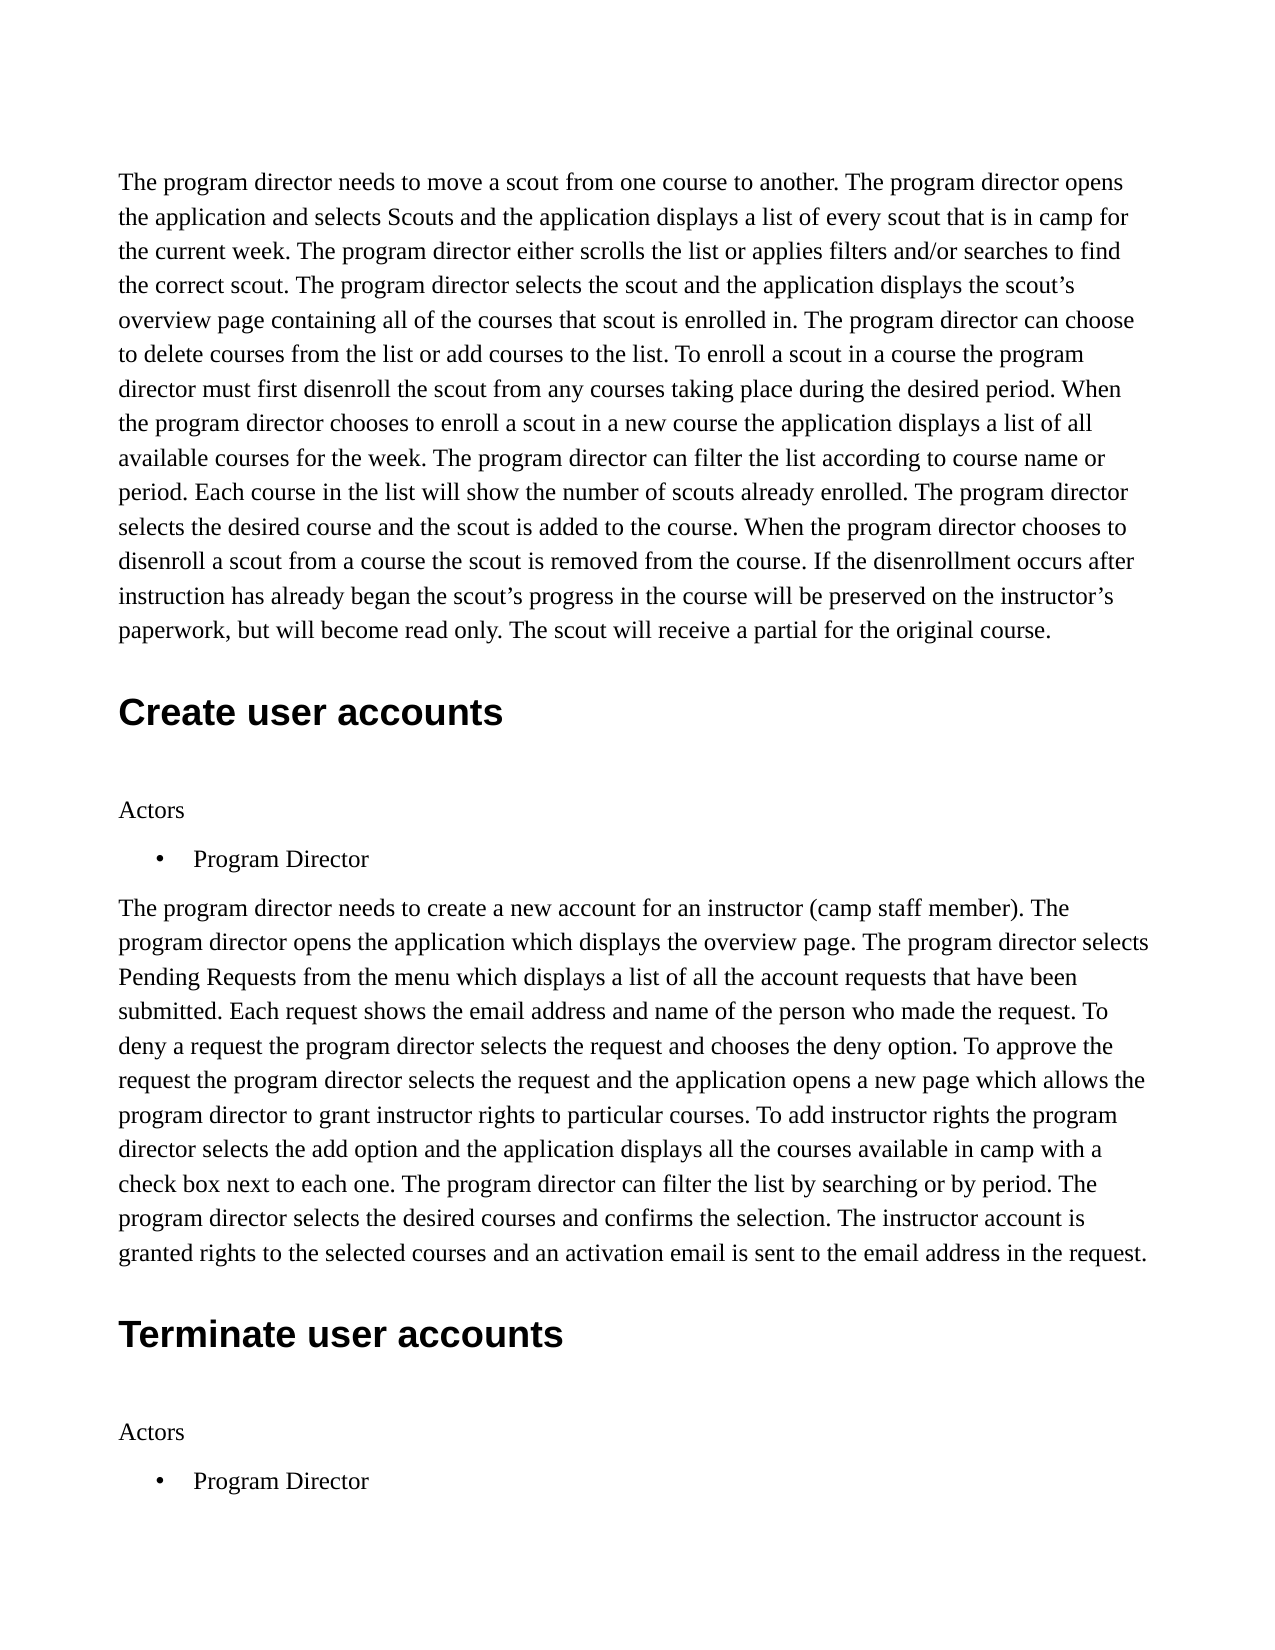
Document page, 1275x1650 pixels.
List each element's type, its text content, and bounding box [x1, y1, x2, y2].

list Program Director [156, 1466, 1157, 1495]
text The program director needs to move a scout from one course to another. The program director opens the application and selects Scouts and the application displays a list of every scout that is in camp for the current week. The program director either scrolls the list or applies filters and/or searches to find the correct scout. The program director selects the scout and the application displays the scout’s overview page containing all of the courses that scout is enrolled in. The program director can choose to delete courses from the list or add courses to the list. To enroll a scout in a course the program director must first disenroll the scout from any courses taking place during the desired period. When the program director chooses to enroll a scout in a new course the application displays a list of all available courses for the week. The program director can filter the list according to course name or period. Each course in the list will show the number of scouts already enrolled. The program director selects the desired course and the scout is added to the course. When the program director chooses to disenroll a scout from a course the scout is removed from the course. If the disenrollment occurs after instruction has already began the scout’s progress in the course will be preserved on the instructor’s paperwork, but will become read only. The scout will receive a partial for the original course. [118, 167, 1157, 644]
subtitle Terminate user accounts [118, 1312, 1157, 1355]
subtitle Create user accounts [118, 689, 1157, 733]
text Actors [118, 1417, 1157, 1446]
text Actors [118, 795, 1157, 823]
list Program Director [156, 844, 1157, 872]
text The program director needs to create a new account for an instructor (camp staff member). The program director opens the application which displays the overview page. The program director selects Pending Requests from the menu which displays a list of all the account requests that have been submitted. Each request shows the email address and name of the person who made the request. To deny a request the program director selects the request and chooses the deny option. To approve the request the program director selects the request and the application opens a new page which allows the program director to grant instructor rights to particular courses. To add instructor rights the program director selects the add option and the application displays all the courses available in camp with a check box next to each one. The program director can filter the list by searching or by period. The program director selects the desired courses and confirms the selection. The instructor account is granted rights to the selected courses and an activation email is sent to the email address in the request. [118, 893, 1157, 1266]
